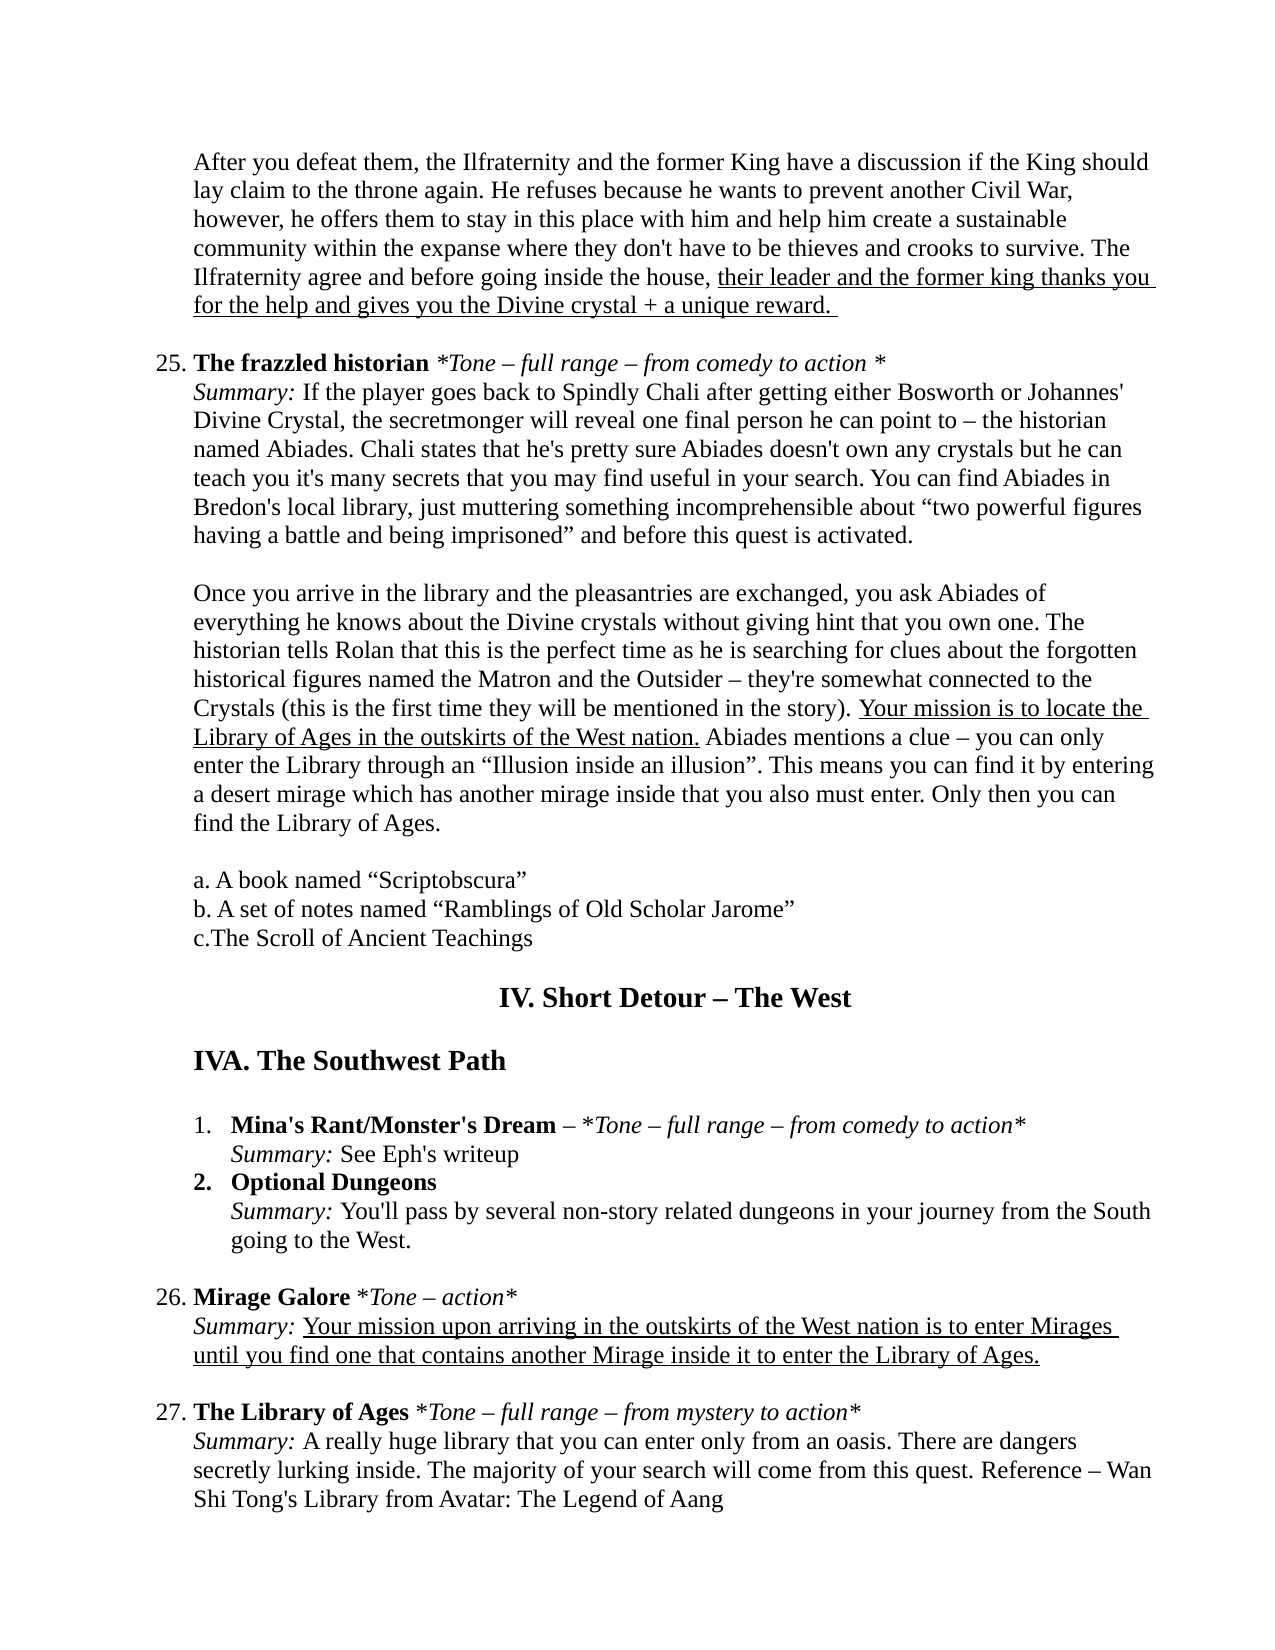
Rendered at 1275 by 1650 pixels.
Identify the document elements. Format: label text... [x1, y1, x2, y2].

list Summary: Your mission upon arriving in the outskirts of the West nation is to enter Mirages until you find one that contains another Mirage inside it to enter the Library of Ages. [156, 1311, 1157, 1369]
list The frazzled historian *Tone – full range – from comedy to action * [156, 348, 1157, 377]
list Summary: See Eph's writeup [193, 1139, 1157, 1167]
list Optional Dungeons [193, 1167, 1157, 1196]
list b. A set of notes named “Ramblings of Old Scholar Jarome” [156, 894, 1157, 923]
list Once you arrive in the library and the pleasantries are exchanged, you ask Abiades of everything he knows about the Divine crystals without giving hint that you own one. The historian tells Rolan that this is the perfect time as he is searching for clues about the forgotten historical figures named the Matron and the Outsider – they're somewhat connected to the Crystals (this is the first time they will be mentioned in the story). Your mission is to locate the Library of Ages in the outskirts of the West nation. Abiades mentions a clue – you can only enter the Library through an “Illusion inside an illusion”. This means you can find it by entering a desert mirage which has another mirage inside that you also must enter. Only then you can find the Library of Ages. [156, 578, 1157, 837]
list Mirage Galore *Tone – action* [156, 1282, 1157, 1311]
list After you defeat them, the Ilfraternity and the former King have a discussion if the King should lay claim to the throne again. He refuses because he wants to prevent another Civil War, however, he offers them to stay in this place with him and help him create a sustainable community within the expanse where they don't have to be thieves and crooks to survive. The Ilfraternity agree and before going inside the house, their leader and the former king thanks you for the help and gives you the Divine crystal + a unique reward. [156, 147, 1157, 319]
list IV. Short Detour – The West [156, 981, 1157, 1014]
list IVA. The Southwest Path [156, 1043, 1157, 1076]
list c.The Scroll of Ancient Teachings [156, 923, 1157, 952]
list Mina's Rant/Monster's Dream – *Tone – full range – from comedy to action* [193, 1110, 1157, 1139]
list The Library of Ages *Tone – full range – from mystery to action* [156, 1397, 1157, 1426]
list Summary: A really huge library that you can enter only from an oasis. There are dangers secretly lurking inside. The majority of your search will come from this quest. Reference – Wan Shi Tong's Library from Avatar: The Legend of Aang [156, 1426, 1157, 1512]
list Summary: You'll pass by several non-story related dungeons in your journey from the South going to the West. [193, 1196, 1157, 1254]
list a. A book named “Scriptobscura” [156, 866, 1157, 894]
list Summary: If the player goes back to Spindly Chali after getting either Bosworth or Johannes' Divine Crystal, the secretmonger will reveal one final person he can point to – the historian named Abiades. Chali states that he's pretty sure Abiades doesn't own any crystals but he can teach you it's many secrets that you may find useful in your search. You can find Abiades in Bredon's local library, just muttering something incomprehensible about “two powerful figures having a battle and being imprisoned” and before this quest is activated. [156, 377, 1157, 549]
